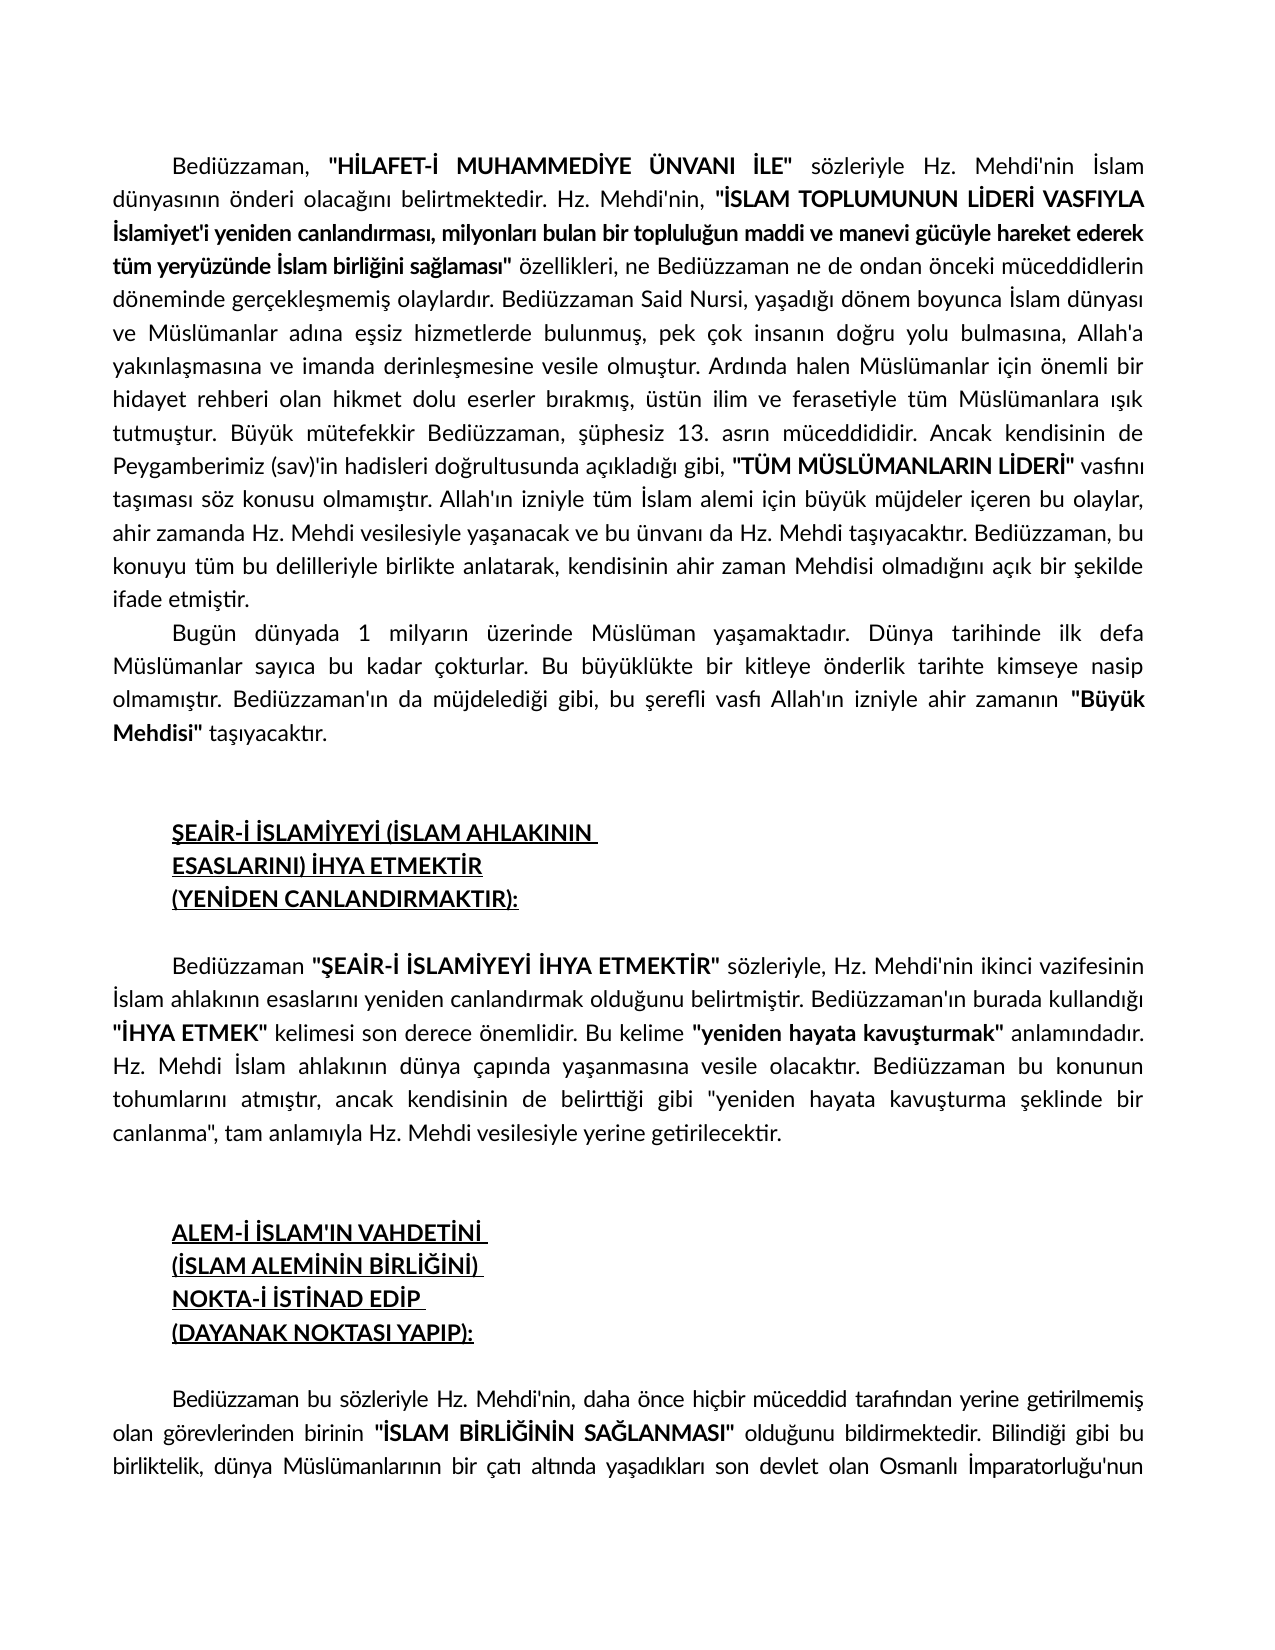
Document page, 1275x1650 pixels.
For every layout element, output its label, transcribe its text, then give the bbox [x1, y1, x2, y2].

text ŞEAİR-İ İSLAMİYEYİ (İSLAM AHLAKININ [112, 814, 1145, 848]
text Bugün dünyada 1 milyarın üzerinde Müslüman yaşamaktadır. Dünya tarihinde ilk defa Müslümanlar sayıca bu kadar çokturlar. Bu büyüklükte bir kitleye önderlik tarihte kimseye nasip olmamıştır. Bediüzzaman'ın da müjdelediği gibi, bu şerefli vasfı Allah'ın izniyle ahir zamanın "Büyük Mehdisi" taşıyacaktır. [112, 614, 1145, 748]
text Bediüzzaman "ŞEAİR-İ İSLAMİYEYİ İHYA ETMEKTİR" sözleriyle, Hz. Mehdi'nin ikinci vazifesinin İslam ahlakının esaslarını yeniden canlandırmak olduğunu belirtmiştir. Bediüzzaman'ın burada kullandığı "İHYA ETMEK" kelimesi son derece önemlidir. Bu kelime "yeniden hayata kavuşturmak" anlamındadır. Hz. Mehdi İslam ahlakının dünya çapında yaşanmasına vesile olacaktır. Bediüzzaman bu konunun tohumlarını atmıştır, ancak kendisinin de belirttiği gibi "yeniden hayata kavuşturma şeklinde bir canlanma", tam anlamıyla Hz. Mehdi vesilesiyle yerine getirilecektir. [112, 948, 1145, 1148]
text Bediüzzaman, "HİLAFET-İ MUHAMMEDİYE ÜNVANI İLE" sözleriyle Hz. Mehdi'nin İslam dünyasının önderi olacağını belirtmektedir. Hz. Mehdi'nin, "İSLAM TOPLUMUNUN LİDERİ VASFIYLA İslamiyet'i yeniden canlandırması, milyonları bulan bir topluluğun maddi ve manevi gücüyle hareket ederek tüm yeryüzünde İslam birliğini sağlaması" özellikleri, ne Bediüzzaman ne de ondan önceki müceddidlerin döneminde gerçekleşmemiş olaylardır. Bediüzzaman Said Nursi, yaşadığı dönem boyunca İslam dünyası ve Müslümanlar adına eşsiz hizmetlerde bulunmuş, pek çok insanın doğru yolu bulmasına, Allah'a yakınlaşmasına ve imanda derinleşmesine vesile olmuştur. Ardında halen Müslümanlar için önemli bir hidayet rehberi olan hikmet dolu eserler bırakmış, üstün ilim ve ferasetiyle tüm Müslümanlara ışık tutmuştur. Büyük mütefekkir Bediüzzaman, şüphesiz 13. asrın müceddididir. Ancak kendisinin de Peygamberimiz (sav)'in hadisleri doğrultusunda açıkladığı gibi, "TÜM MÜSLÜMANLARIN LİDERİ" vasfını taşıması söz konusu olmamıştır. Allah'ın izniyle tüm İslam alemi için büyük müjdeler içeren bu olaylar, ahir zamanda Hz. Mehdi vesilesiyle yaşanacak ve bu ünvanı da Hz. Mehdi taşıyacaktır. Bediüzzaman, bu konuyu tüm bu delilleriyle birlikte anlatarak, kendisinin ahir zaman Mehdisi olmadığını açık bir şekilde ifade etmiştir. [112, 148, 1145, 614]
text (İSLAM ALEMİNİN BİRLİĞİNİ) [112, 1248, 1145, 1281]
text (YENİDEN CANLANDIRMAKTIR): [112, 881, 1145, 914]
text NOKTA-İ İSTİNAD EDİP [112, 1281, 1145, 1314]
text ESASLARINI) İHYA ETMEKTİR [112, 848, 1145, 881]
text Bediüzzaman bu sözleriyle Hz. Mehdi'nin, daha önce hiçbir müceddid tarafından yerine getirilmemiş olan görevlerinden birinin "İSLAM BİRLİĞİNİN SAĞLANMASI" olduğunu bildirmektedir. Bilindiği gibi bu birliktelik, dünya Müslümanlarının bir çatı altında yaşadıkları son devlet olan Osmanlı İmparatorluğu'nun [112, 1381, 1145, 1481]
text (DAYANAK NOKTASI YAPIP): [112, 1314, 1145, 1348]
text ALEM-İ İSLAM'IN VAHDETİNİ [112, 1214, 1145, 1248]
